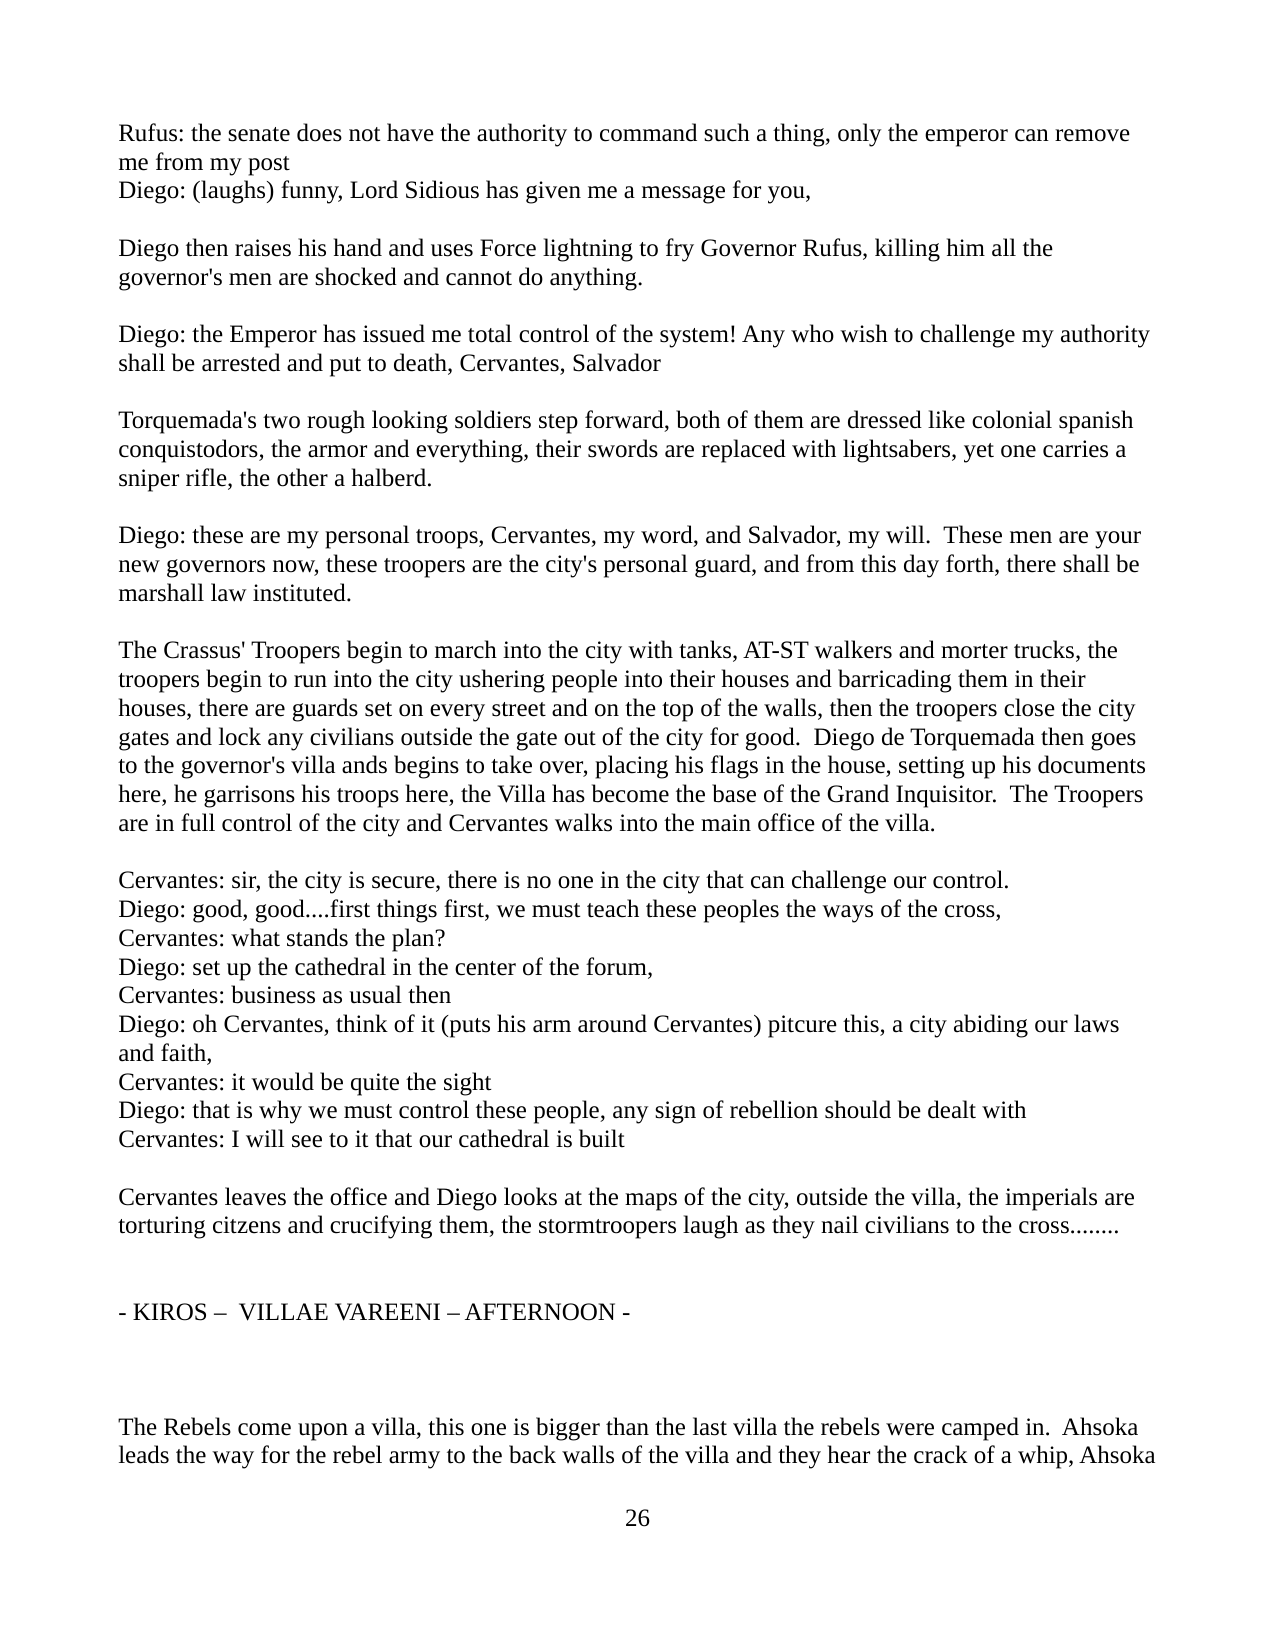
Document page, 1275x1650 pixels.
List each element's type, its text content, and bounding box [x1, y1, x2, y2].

text Rufus: the senate does not have the authority to command such a thing, only the emperor can remove me from my post [118, 118, 1157, 176]
text Diego: the Emperor has issued me total control of the system! Any who wish to challenge my authority shall be arrested and put to death, Cervantes, Salvador [118, 319, 1157, 377]
text Diego: set up the cathedral in the center of the forum, [118, 952, 1157, 981]
text Diego: oh Cervantes, think of it (puts his arm around Cervantes) pitcure this, a city abiding our laws and faith, [118, 1009, 1157, 1067]
text Diego: good, good....first things first, we must teach these peoples the ways of the cross, [118, 894, 1157, 923]
text Cervantes leaves the office and Diego looks at the maps of the city, outside the villa, the imperials are torturing citzens and crucifying them, the stormtroopers laugh as they nail civilians to the cross........ [118, 1182, 1157, 1239]
text Diego: that is why we must control these people, any sign of rebellion should be dealt with [118, 1096, 1157, 1124]
text Cervantes: sir, the city is secure, there is no one in the city that can challenge our control. [118, 866, 1157, 894]
text Diego: these are my personal troops, Cervantes, my word, and Salvador, my will. These men are your new governors now, these troopers are the city's personal guard, and from this day forth, there shall be marshall law instituted. [118, 521, 1157, 607]
text Cervantes: business as usual then [118, 981, 1157, 1009]
text The Crassus' Troopers begin to march into the city with tanks, AT-ST walkers and morter trucks, the troopers begin to run into the city ushering people into their houses and barricading them in their houses, there are guards set on every street and on the top of the walls, then the troopers close the city gates and lock any civilians outside the gate out of the city for good. Diego de Torquemada then goes to the governor's villa ands begins to take over, placing his flags in the house, setting up his documents here, he garrisons his troops here, the Villa has become the base of the Grand Inquisitor. The Troopers are in full control of the city and Cervantes walks into the main office of the villa. [118, 636, 1157, 837]
text Diego: (laughs) funny, Lord Sidious has given me a message for you, [118, 176, 1157, 204]
text Cervantes: I will see to it that our cathedral is built [118, 1124, 1157, 1153]
text Torquemada's two rough looking soldiers step forward, both of them are dressed like colonial spanish conquistodors, the armor and everything, their swords are replaced with lightsabers, yet one carries a sniper rifle, the other a halberd. [118, 406, 1157, 492]
text Cervantes: what stands the plan? [118, 923, 1157, 952]
text - KIROS – VILLAE VAREENI – AFTERNOON - [118, 1297, 1157, 1326]
text Cervantes: it would be quite the sight [118, 1067, 1157, 1096]
text The Rebels come upon a villa, this one is bigger than the last villa the rebels were camped in. Ahsoka leads the way for the rebel army to the back walls of the villa and they hear the crack of a whip, Ahsoka [118, 1412, 1157, 1469]
text Diego then raises his hand and uses Force lightning to fry Governor Rufus, killing him all the governor's men are shocked and cannot do anything. [118, 233, 1157, 291]
